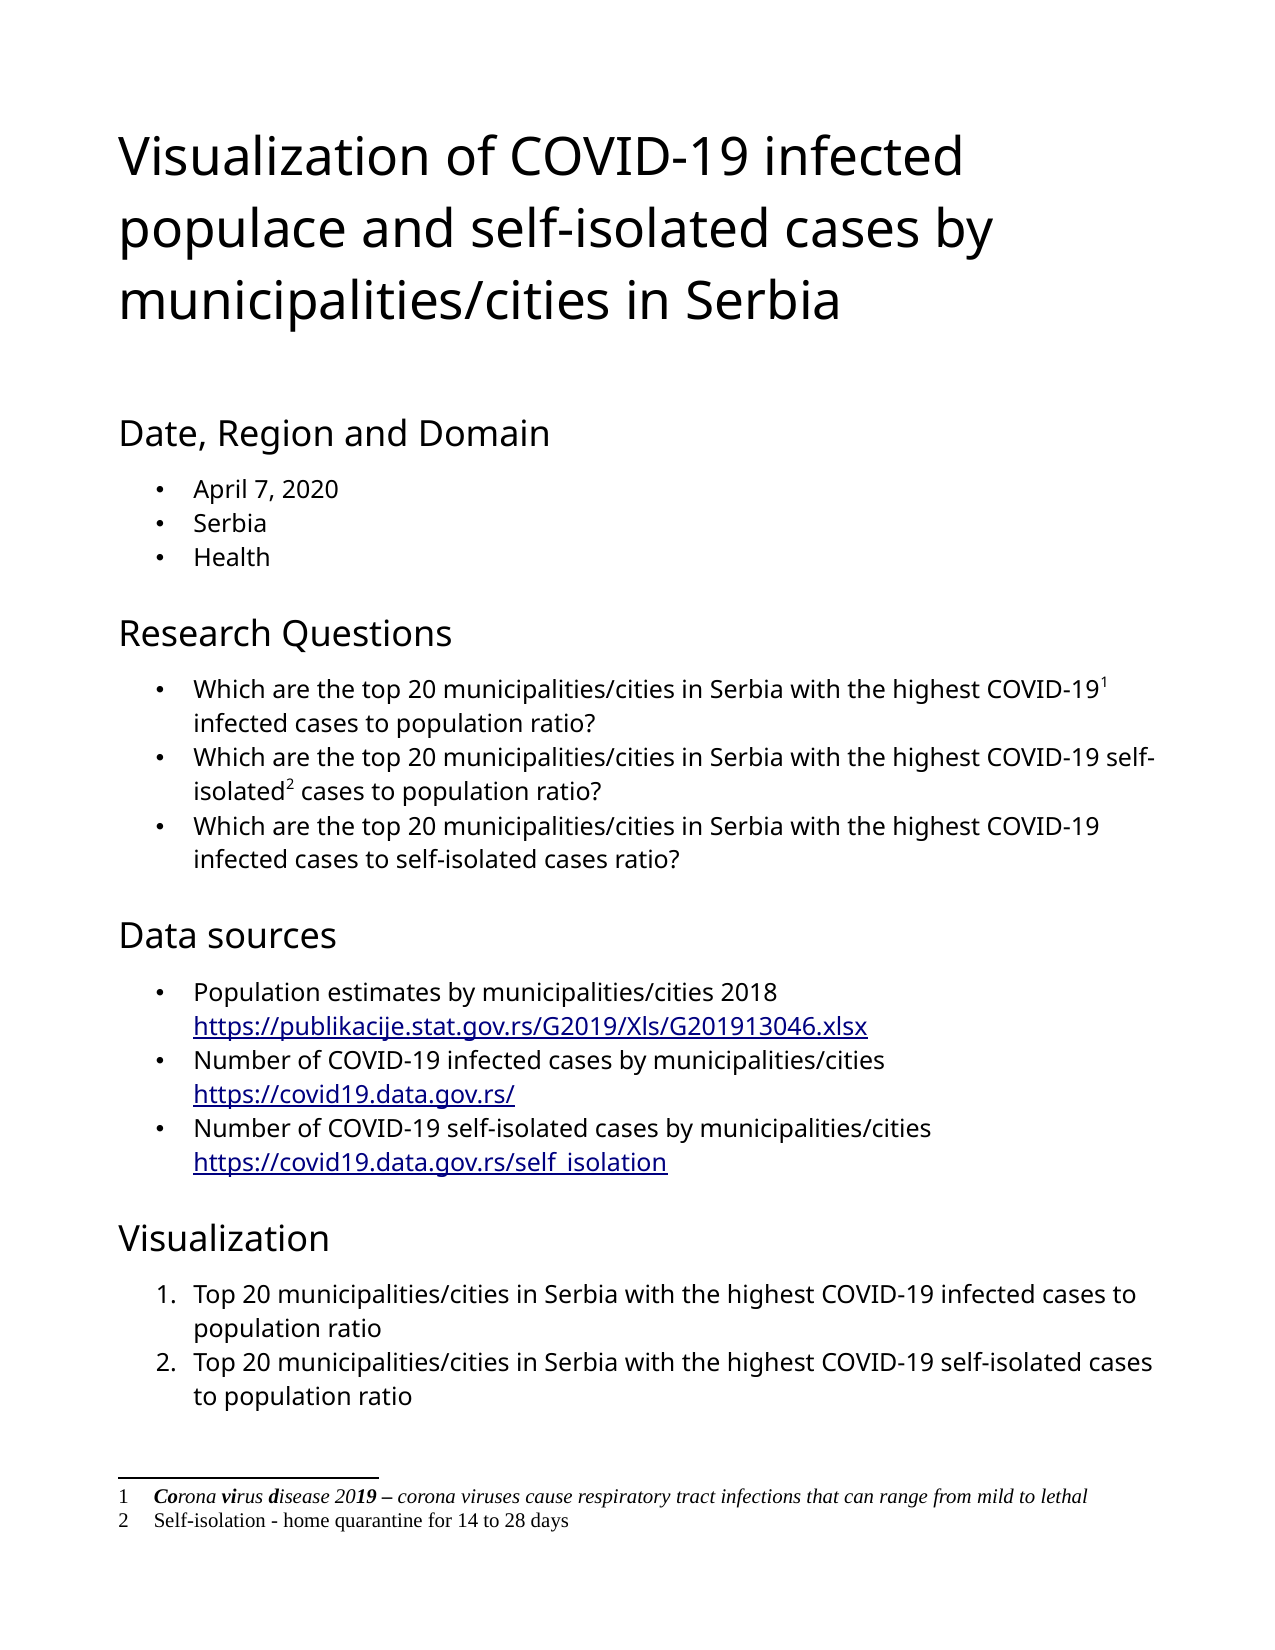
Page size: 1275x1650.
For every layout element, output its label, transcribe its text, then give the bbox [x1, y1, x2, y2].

list https://covid19.data.gov.rs/ [156, 1076, 1157, 1111]
list https://publikacije.stat.gov.rs/G2019/Xls/G201913046.xlsx [156, 1008, 1157, 1042]
list Population estimates by municipalities/cities 2018 [156, 974, 1157, 1008]
text Visualization [118, 1213, 1157, 1262]
text Data sources [118, 910, 1157, 959]
list Top 20 municipalities/cities in Serbia with the highest COVID-19 infected cases to population ratio [156, 1277, 1157, 1345]
list Which are the top 20 municipalities/cities in Serbia with the highest COVID-19 infected cases to self-isolated cases ratio? [156, 808, 1157, 876]
list April 7, 2020 [156, 472, 1157, 506]
list Corona virus disease 2019 – corona viruses cause respiratory tract infections that can range from mild to lethal [118, 1484, 1157, 1508]
list Which are the top 20 municipalities/cities in Serbia with the highest COVID-19 self-isolated cases to population ratio? [156, 740, 1157, 808]
list Number of COVID-19 self-isolated cases by municipalities/cities [156, 1111, 1157, 1144]
list Which are the top 20 municipalities/cities in Serbia with the highest COVID-19 infected cases to population ratio? [156, 672, 1157, 740]
list Serbia [156, 506, 1157, 540]
text Research Questions [118, 608, 1157, 657]
list Self-isolation - home quarantine for 14 to 28 days [118, 1508, 1157, 1532]
text Visualization of COVID-19 infected populace and self-isolated cases by municipalities/cities in Serbia [118, 118, 1157, 335]
list Top 20 municipalities/cities in Serbia with the highest COVID-19 self-isolated cases to population ratio [156, 1345, 1157, 1413]
text Date, Region and Domain [118, 408, 1157, 457]
list Health [156, 540, 1157, 574]
list Number of COVID-19 infected cases by municipalities/cities [156, 1042, 1157, 1076]
list https://covid19.data.gov.rs/self_isolation [156, 1144, 1157, 1179]
